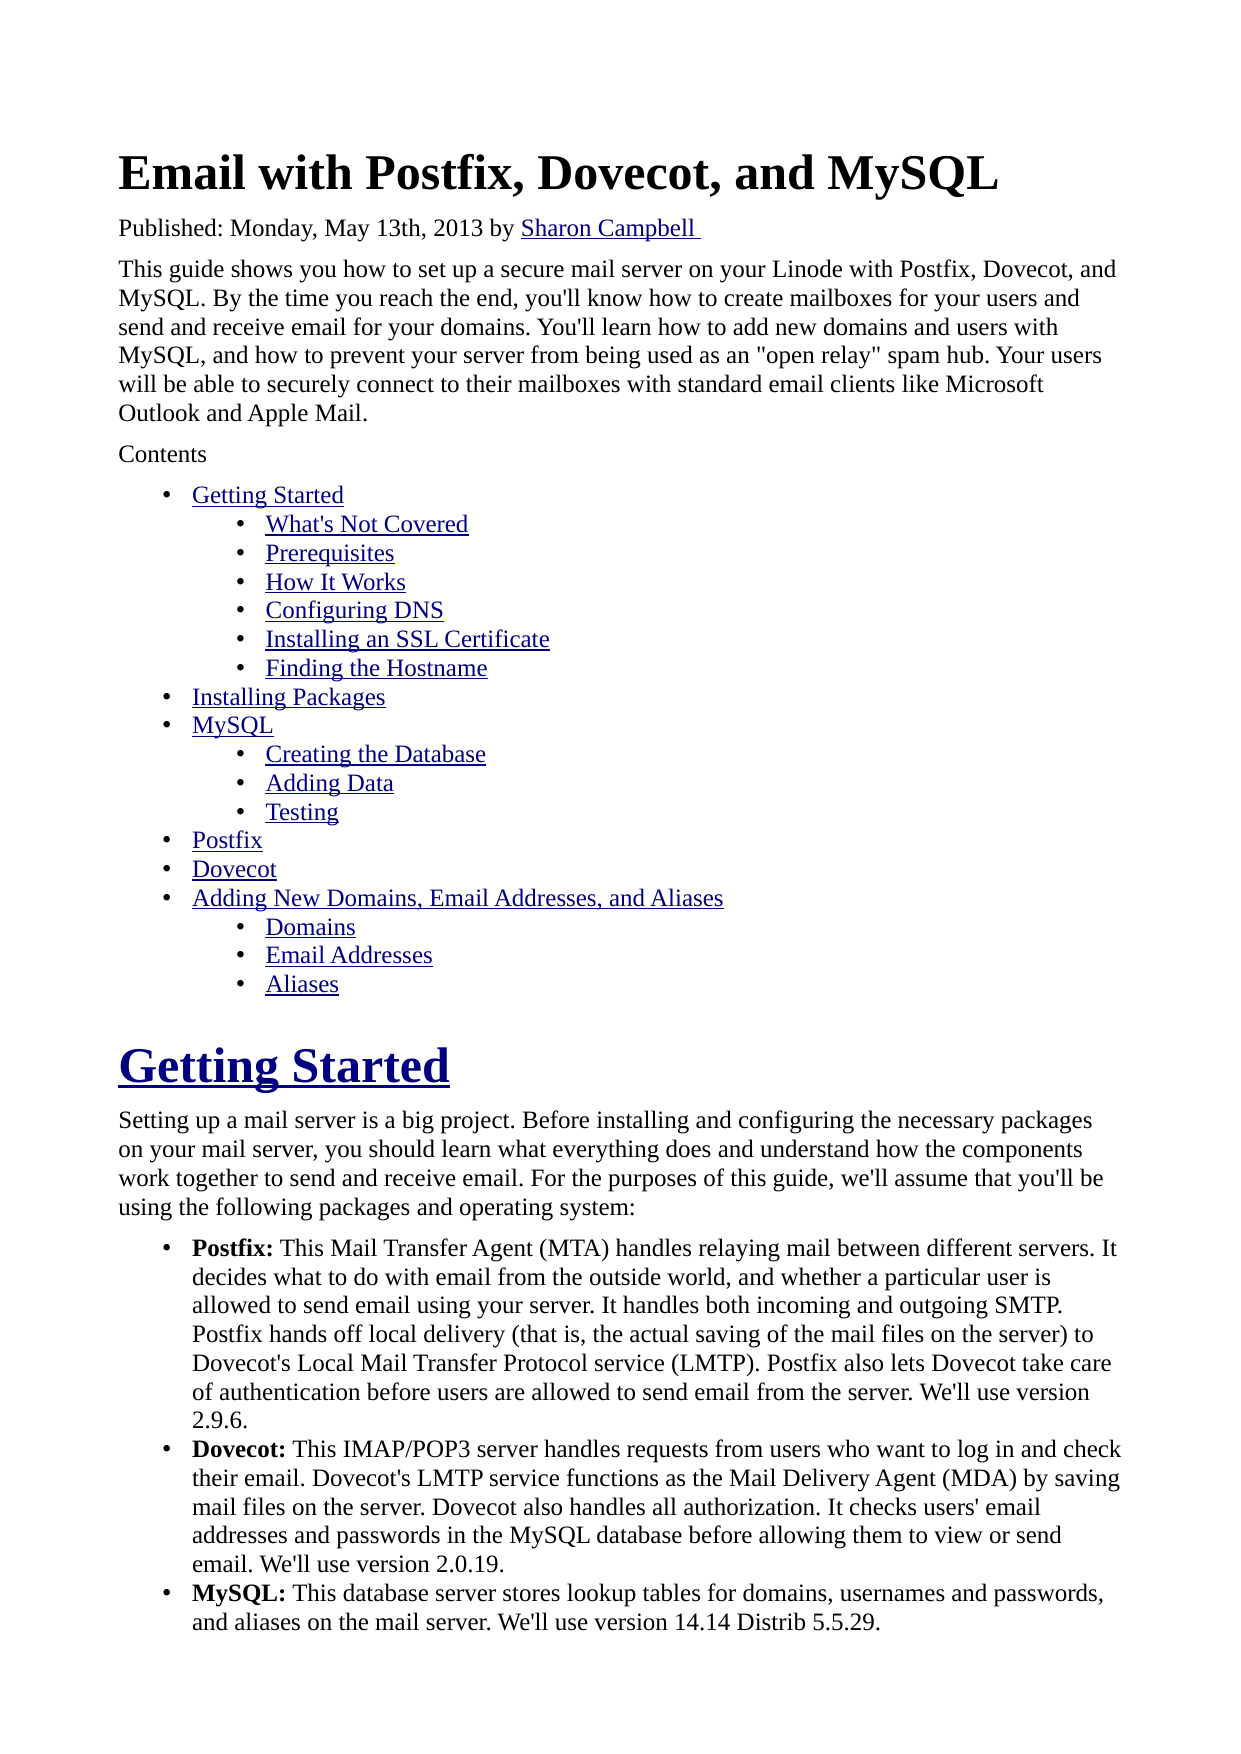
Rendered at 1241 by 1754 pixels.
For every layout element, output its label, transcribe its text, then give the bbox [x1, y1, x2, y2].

list Aliases [236, 969, 1122, 998]
list Postfix: This Mail Transfer Agent (MTA) handles relaying mail between different servers. It decides what to do with email from the outside world, and whether a particular user is allowed to send email using your server. It handles both incoming and outgoing SMTP. Postfix hands off local delivery (that is, the actual saving of the mail files on the server) to Dovecot's Local Mail Transfer Protocol service (LMTP). Postfix also lets Dovecot take care of authentication before users are allowed to send email from the server. We'll use version 2.9.6. [162, 1233, 1122, 1434]
text Published: Monday, May 13th, 2013 by Sharon Campbell [118, 213, 1122, 242]
list Domains [236, 912, 1122, 941]
list Adding New Domains, Email Addresses, and Aliases [162, 883, 1122, 912]
list Finding the Hostname [236, 653, 1122, 682]
list Prerequisites [236, 538, 1122, 567]
list Installing an SSL Certificate [236, 624, 1122, 653]
text This guide shows you how to set up a secure mail server on your Linode with Postfix, Dovecot, and MySQL. By the time you reach the end, you'll know how to create mailboxes for your users and send and receive email for your domains. You'll learn how to add new domains and users with MySQL, and how to prevent your server from being used as an "open relay" spam hub. Your users will be able to securely connect to their mailboxes with standard email clients like Microsoft Outlook and Apple Mail. [118, 254, 1122, 427]
list Dovecot [162, 854, 1122, 883]
subtitle Email with Postfix, Dovecot, and MySQL [118, 143, 1122, 201]
text Contents [118, 439, 1122, 468]
text Setting up a mail server is a big project. Before installing and configuring the necessary packages on your mail server, you should learn what everything does and understand how the components work together to send and receive email. For the purposes of this guide, we'll assume that you'll be using the following packages and operating system: [118, 1106, 1122, 1221]
subtitle Getting Started [118, 1036, 1122, 1093]
list Postfix [162, 826, 1122, 854]
list Installing Packages [162, 682, 1122, 711]
list Dovecot: This IMAP/POP3 server handles requests from users who want to log in and check their email. Dovecot's LMTP service functions as the Mail Delivery Agent (MDA) by saving mail files on the server. Dovecot also handles all authorization. It checks users' email addresses and passwords in the MySQL database before allowing them to view or send email. We'll use version 2.0.19. [162, 1434, 1122, 1578]
list MySQL: This database server stores lookup tables for domains, usernames and passwords, and aliases on the mail server. We'll use version 14.14 Distrib 5.5.29. [162, 1578, 1122, 1636]
list How It Works [236, 567, 1122, 596]
list Creating the Database [236, 739, 1122, 768]
list Testing [236, 797, 1122, 826]
list What's Not Covered [236, 509, 1122, 538]
list Getting Started [162, 481, 1122, 509]
list Email Addresses [236, 941, 1122, 969]
list Adding Data [236, 768, 1122, 797]
list Configuring DNS [236, 596, 1122, 624]
list MySQL [162, 711, 1122, 739]
